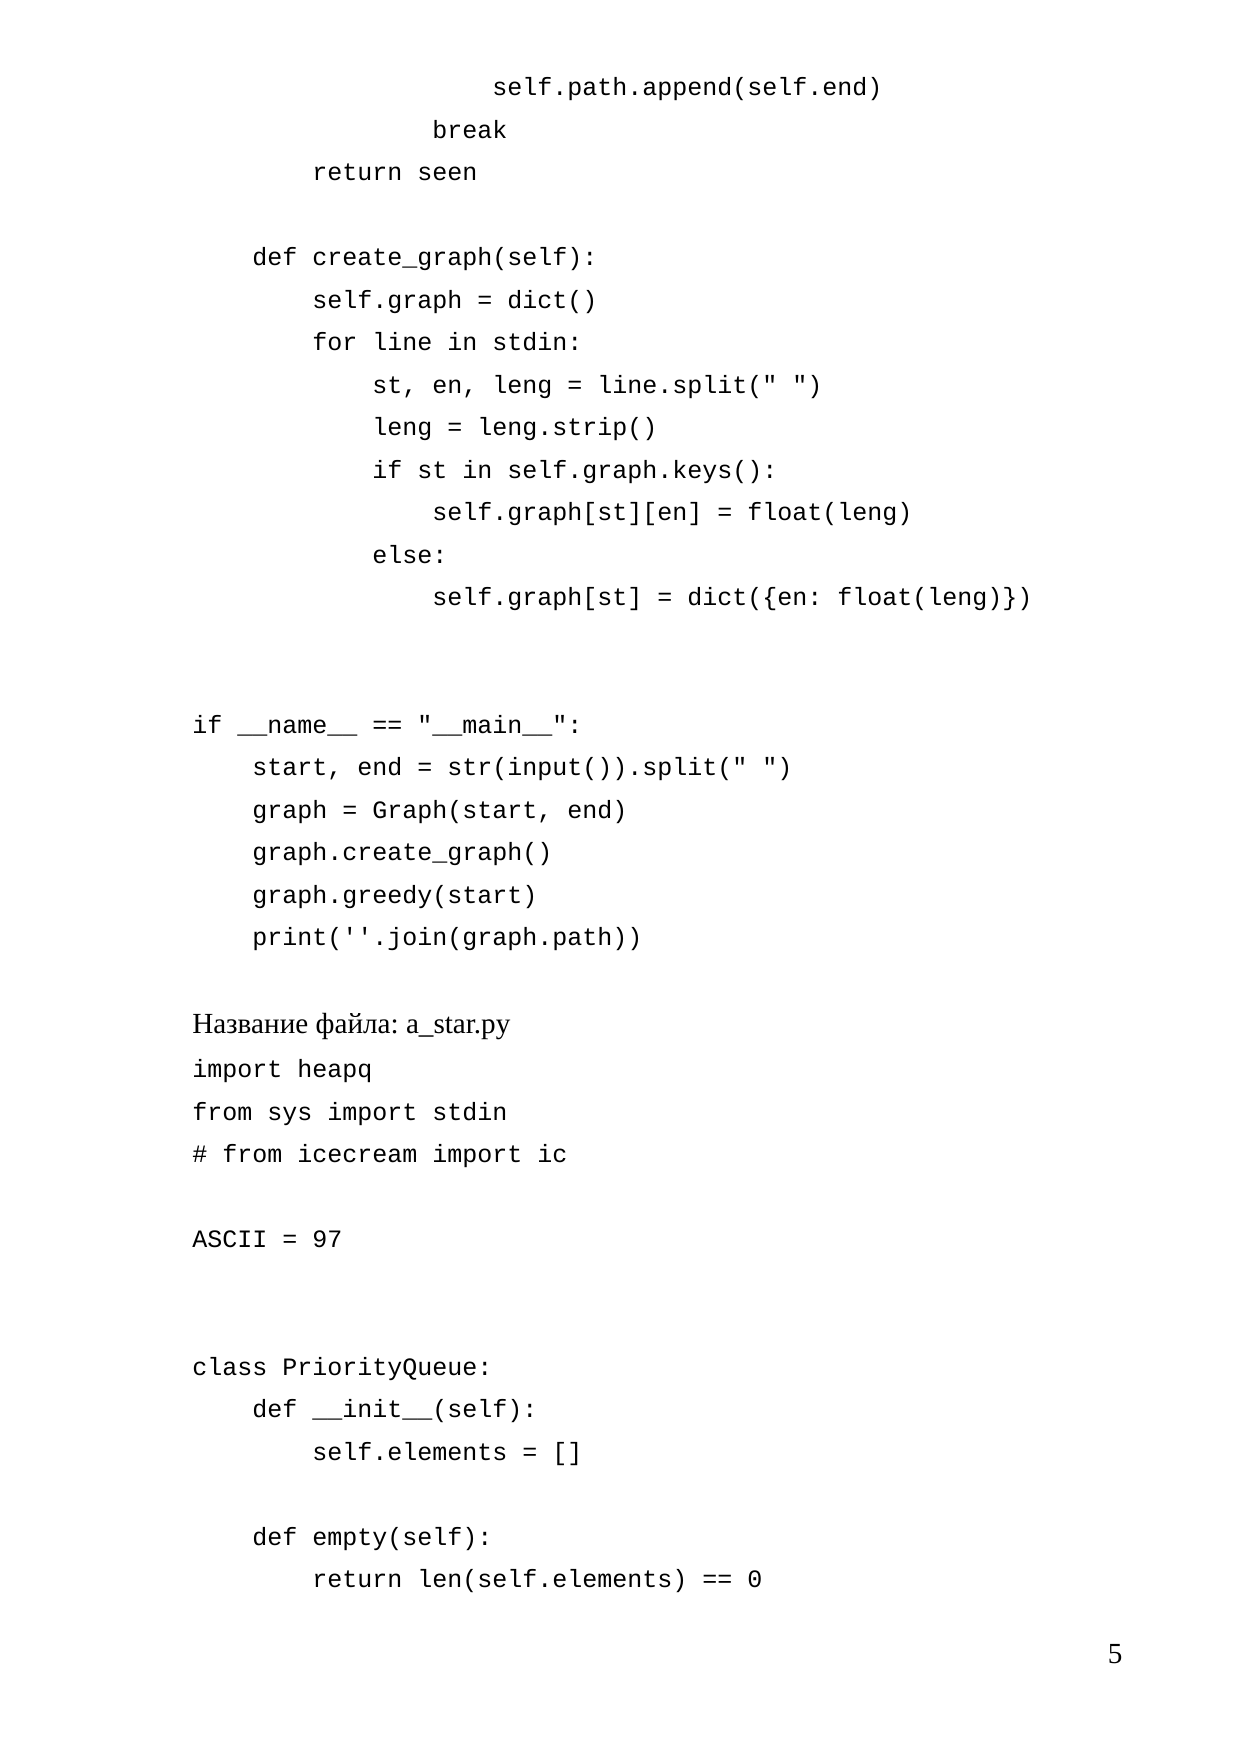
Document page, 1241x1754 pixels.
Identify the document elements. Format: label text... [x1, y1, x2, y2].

text self.graph[st][en] = float(leng) [118, 500, 1122, 528]
text def __init__(self): [118, 1397, 1122, 1425]
text graph.create_graph() [118, 840, 1122, 868]
text import heapq [118, 1057, 1122, 1085]
text return len(self.elements) == 0 [118, 1567, 1122, 1595]
text return seen [118, 160, 1122, 188]
text self.graph = dict() [118, 287, 1122, 316]
text st, en, leng = line.split(" ") [118, 372, 1122, 401]
text self.graph[st] = dict({en: float(leng)}) [118, 585, 1122, 613]
text leng = leng.strip() [118, 415, 1122, 443]
text class PriorityQueue: [118, 1354, 1122, 1382]
text graph.greedy(start) [118, 882, 1122, 911]
text self.path.append(self.end) [118, 75, 1122, 103]
text def empty(self): [118, 1524, 1122, 1552]
text def create_graph(self): [118, 245, 1122, 273]
text ASCII = 97 [118, 1227, 1122, 1255]
text if __name__ == "__main__": [118, 712, 1122, 741]
text for line in stdin: [118, 330, 1122, 358]
text break [118, 117, 1122, 146]
text if st in self.graph.keys(): [118, 457, 1122, 486]
text start, end = str(input()).split(" ") [118, 755, 1122, 783]
text print(''.join(graph.path)) [118, 925, 1122, 953]
text self.elements = [] [118, 1439, 1122, 1467]
text from sys import stdin [118, 1099, 1122, 1127]
text else: [118, 542, 1122, 571]
text Название файла: a_star.py [118, 1006, 1122, 1040]
text # from icecream import ic [118, 1142, 1122, 1170]
text graph = Graph(start, end) [118, 797, 1122, 826]
